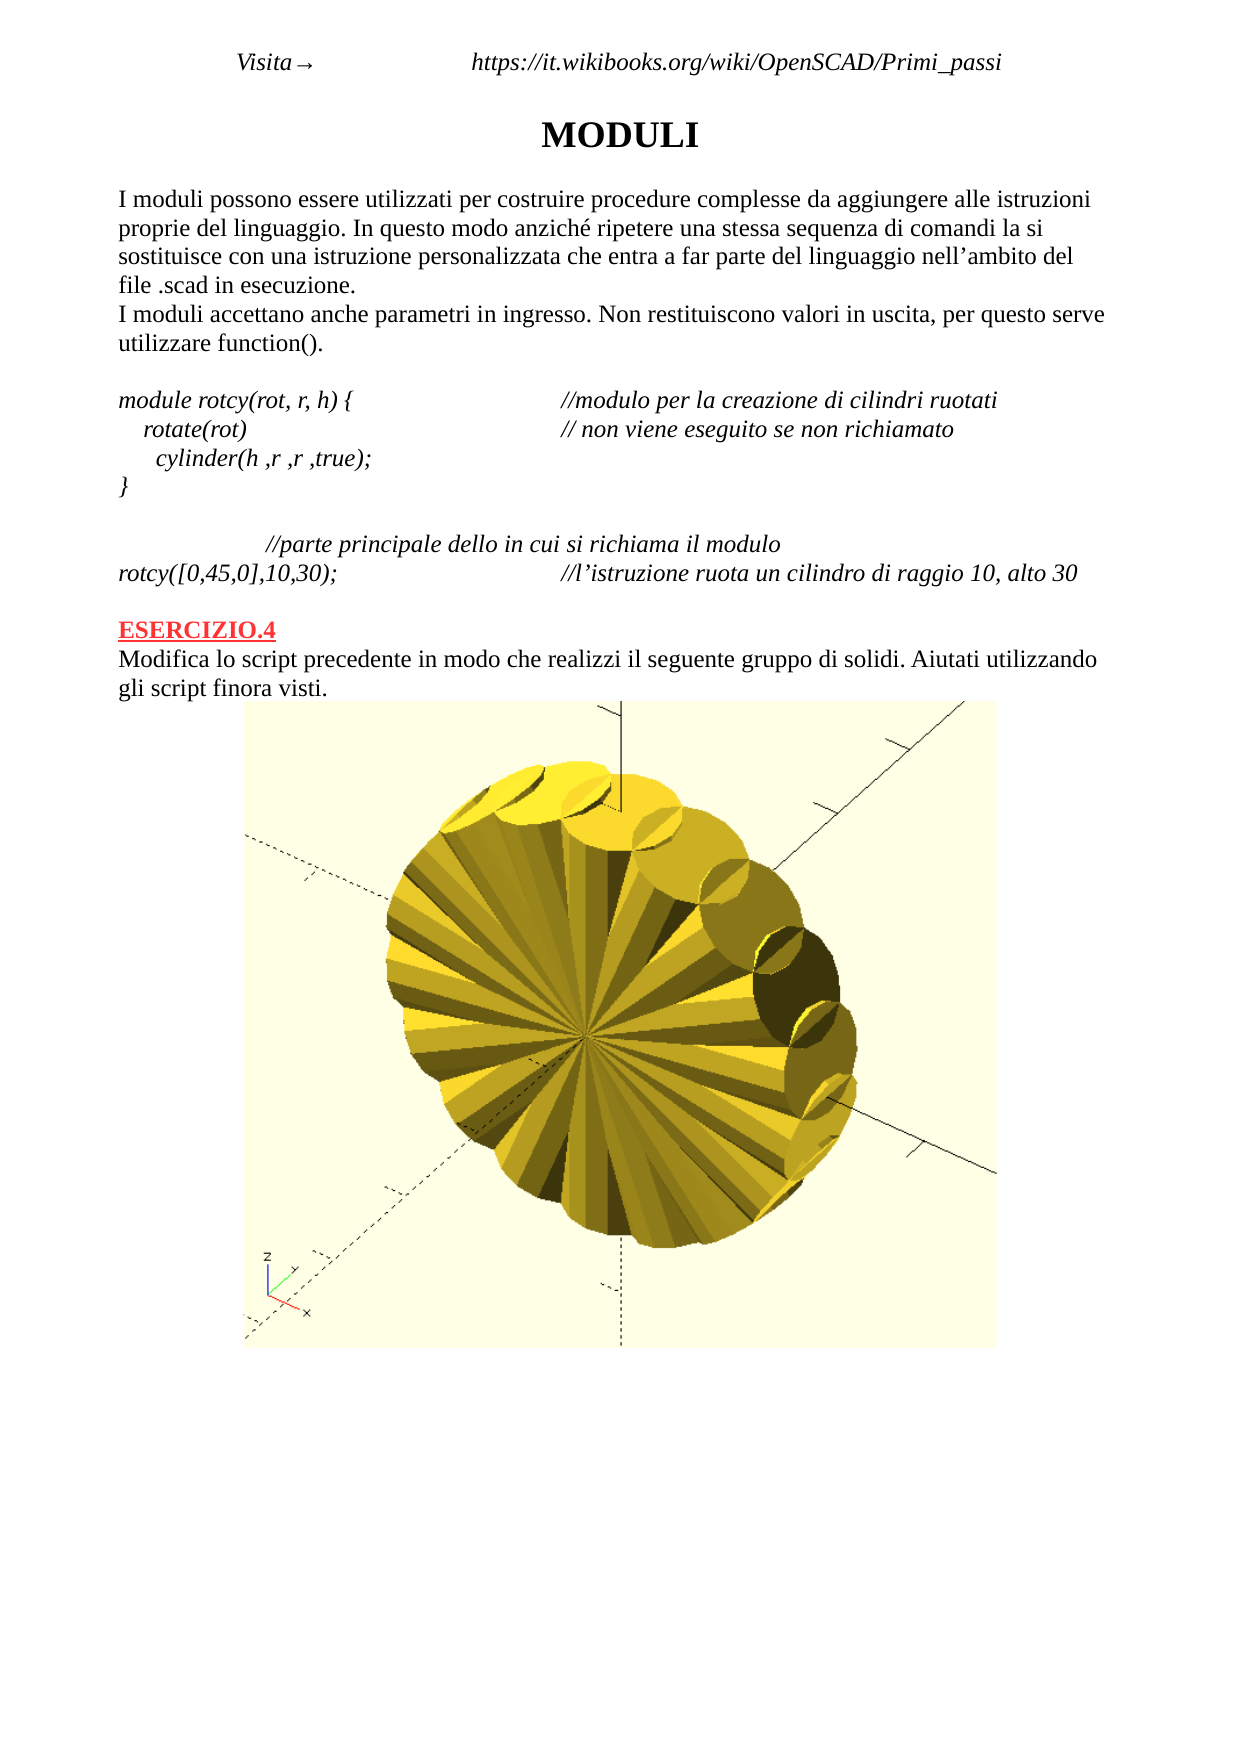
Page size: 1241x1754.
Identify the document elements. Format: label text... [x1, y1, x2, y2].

text I moduli accettano anche parametri in ingresso. Non restituiscono valori in uscita, per questo serve utilizzare function(). [118, 299, 1122, 356]
text //parte principale dello in cui si richiama il modulo [118, 529, 1122, 558]
picture [243, 701, 997, 1348]
text Modifica lo script precedente in modo che realizzi il seguente gruppo di solidi. Aiutati utilizzando gli script finora visti. [118, 644, 1122, 701]
text rotate(rot) // non viene eseguito se non richiamato [118, 414, 1122, 443]
text } [118, 471, 1122, 500]
text cylinder(h ,r ,r ,true); [118, 443, 1122, 471]
text ESERCIZIO.4 [118, 615, 1122, 644]
text rotcy([0,45,0],10,30); //l’istruzione ruota un cilindro di raggio 10, alto 30 [118, 558, 1122, 586]
text I moduli possono essere utilizzati per costruire procedure complesse da aggiungere alle istruzioni proprie del linguaggio. In questo modo anziché ripetere una stessa sequenza di comandi la si sostituisce con una istruzione personalizzata che entra a far parte del linguaggio nell’ambito del file .scad in esecuzione. [118, 184, 1122, 299]
text module rotcy(rot, r, h) { //modulo per la creazione di cilindri ruotati [118, 385, 1122, 414]
text MODULI [118, 112, 1122, 155]
